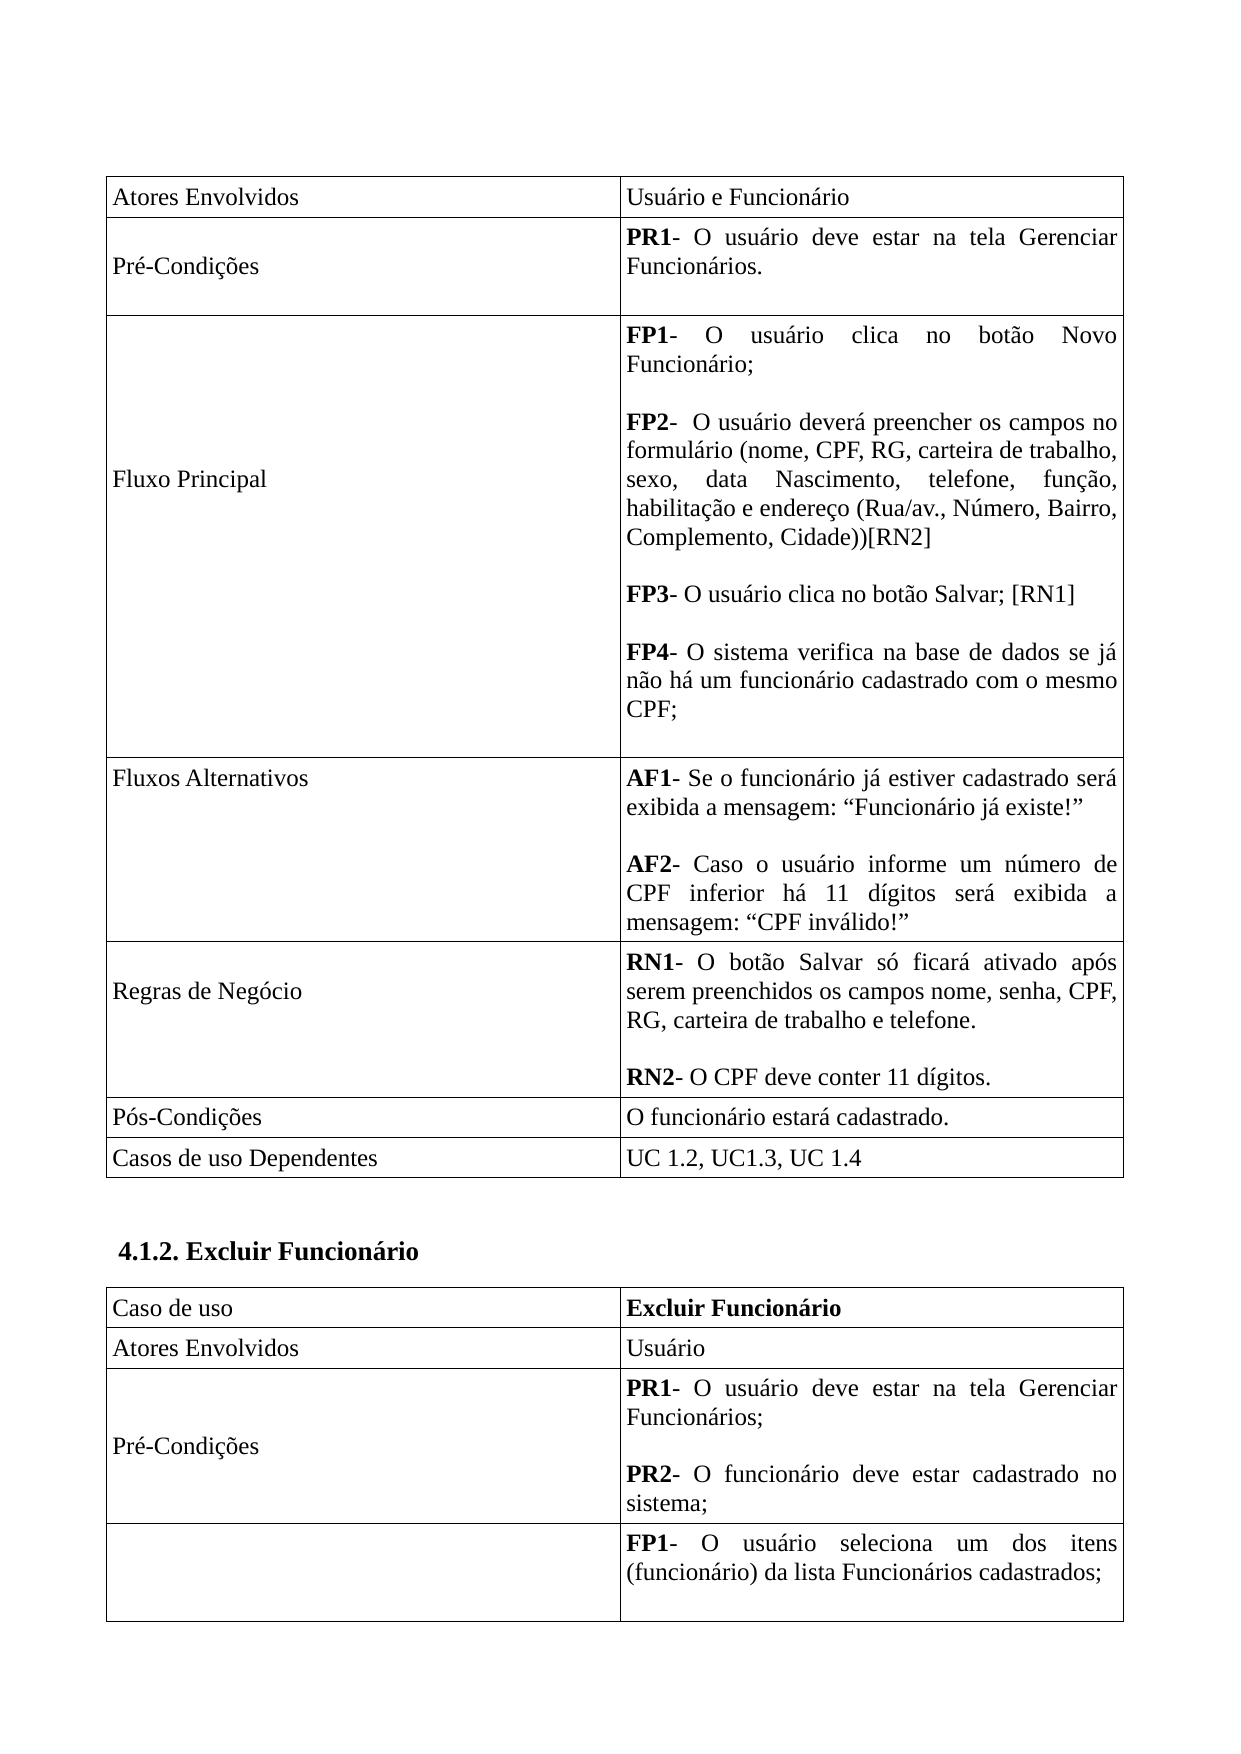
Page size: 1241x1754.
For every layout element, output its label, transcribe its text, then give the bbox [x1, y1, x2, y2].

table_cell Pré-Condições [107, 1369, 620, 1523]
table_cell FP1- O usuário clica no botão Novo Funcionário; FP2- O usuário deverá preencher os campos no formulário (nome, CPF, RG, carteira de trabalho, sexo, data Nascimento, telefone, função, habilitação e endereço (Rua/av., Número, Bairro, Complemento, Cidade))[RN2] FP3- O usuário clica no botão Salvar; [RN1] FP4- O sistema verifica na base de dados se já não há um funcionário cadastrado com o mesmo CPF; [621, 316, 1123, 757]
table_header Caso de uso [107, 1288, 620, 1327]
table_cell [107, 1524, 620, 1621]
table_cell Usuário [621, 1328, 1123, 1367]
table_cell Pré-Condições [107, 218, 620, 314]
table_cell Fluxos Alternativos [107, 758, 620, 941]
table_cell Casos de uso Dependentes [107, 1138, 620, 1177]
table_cell RN1- O botão Salvar só ficará ativado após serem preenchidos os campos nome, senha, CPF, RG, carteira de trabalho e telefone. RN2- O CPF deve conter 11 dígitos. [621, 942, 1123, 1097]
table_header Excluir Funcionário [621, 1288, 1123, 1327]
table_cell Usuário e Funcionário [621, 177, 1123, 217]
table_cell PR1- O usuário deve estar na tela Gerenciar Funcionários. [621, 218, 1123, 314]
text 4.1.2. Excluir Funcionário [118, 1235, 1122, 1266]
table_cell Regras de Negócio [107, 942, 620, 1097]
table_cell Pós-Condições [107, 1098, 620, 1137]
table_cell AF1- Se o funcionário já estiver cadastrado será exibida a mensagem: “Funcionário já existe!” AF2- Caso o usuário informe um número de CPF inferior há 11 dígitos será exibida a mensagem: “CPF inválido!” [621, 758, 1123, 941]
table_cell PR1- O usuário deve estar na tela Gerenciar Funcionários; PR2- O funcionário deve estar cadastrado no sistema; [621, 1369, 1123, 1523]
table_cell Atores Envolvidos [107, 1328, 620, 1367]
table_cell O funcionário estará cadastrado. [621, 1098, 1123, 1137]
table_cell FP1- O usuário seleciona um dos itens (funcionário) da lista Funcionários cadastrados; [621, 1524, 1123, 1621]
table_cell Atores Envolvidos [107, 177, 620, 217]
table_cell Fluxo Principal [107, 316, 620, 757]
table_cell UC 1.2, UC1.3, UC 1.4 [621, 1138, 1123, 1177]
